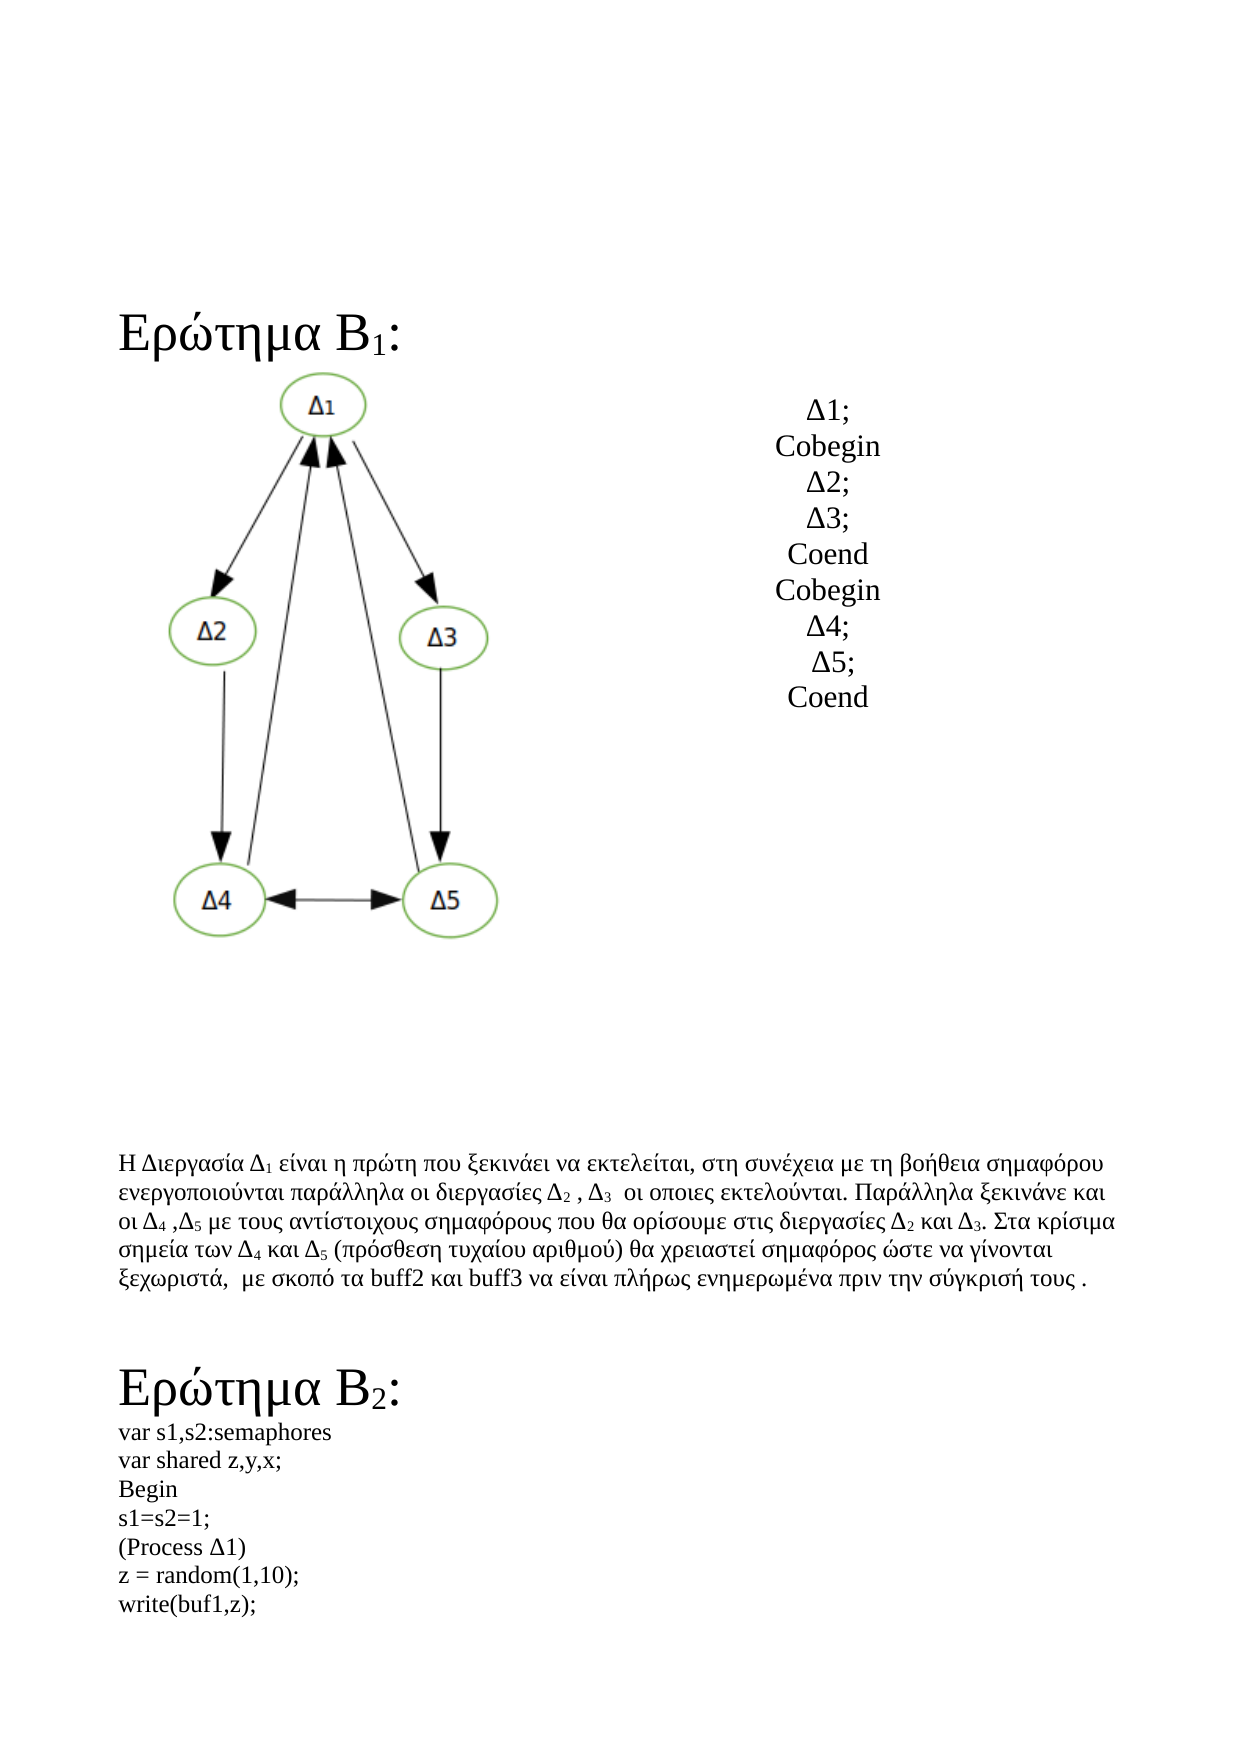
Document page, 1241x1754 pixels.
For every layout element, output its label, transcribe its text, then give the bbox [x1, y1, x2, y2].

text z = random(1,10); [118, 1560, 1122, 1589]
picture [122, 371, 534, 952]
text Δ3; [534, 499, 1122, 535]
text [118, 643, 122, 679]
text [118, 571, 122, 607]
text Cobegin [534, 427, 1122, 463]
text var s1,s2:semaphores [118, 1417, 1122, 1445]
text Η Διεργασία Δ1 είναι η πρώτη που ξεκινάει να εκτελείται, στη συνέχεια με τη βοήθεια σημαφόρου ενεργοποιούνται παράλληλα οι διεργασίες Δ2 , Δ3 οι οποιες εκτελούνται. Παράλληλα ξεκινάνε και οι Δ4 ,Δ5 με τους αντίστοιχους σημαφόρους που θα ορίσουμε στις διεργασίες Δ2 και Δ3. Στα κρίσιμα σημεία των Δ4 και Δ5 (πρόσθεση τυχαίου αριθμού) θα χρειαστεί σημαφόρος ώστε να γίνονται ξεχωριστά, με σκοπό τα buff2 και buff3 να είναι πλήρως ενημερωμένα πριν την σύγκρισή τους . [118, 1148, 1122, 1292]
text Begin [118, 1474, 1122, 1503]
text [118, 427, 122, 463]
text Ερώτημα Β2: [118, 1354, 1122, 1417]
text [118, 391, 122, 427]
text Δ4; [534, 607, 1122, 643]
text (Process Δ1) [118, 1532, 1122, 1560]
text Ερώτημα Β1: [118, 300, 1122, 362]
text Coend [534, 535, 1122, 571]
text [118, 499, 122, 535]
text Δ5; [534, 643, 1122, 679]
text Δ1; [534, 391, 1122, 427]
text [118, 535, 122, 571]
text var shared z,y,x; [118, 1445, 1122, 1474]
text Δ2; [534, 463, 1122, 499]
text write(buf1,z); [118, 1589, 1122, 1618]
text Coend [534, 679, 1122, 715]
text [118, 679, 122, 715]
text s1=s2=1; [118, 1503, 1122, 1532]
text [118, 463, 122, 499]
text Cobegin [534, 571, 1122, 607]
text [118, 607, 122, 643]
